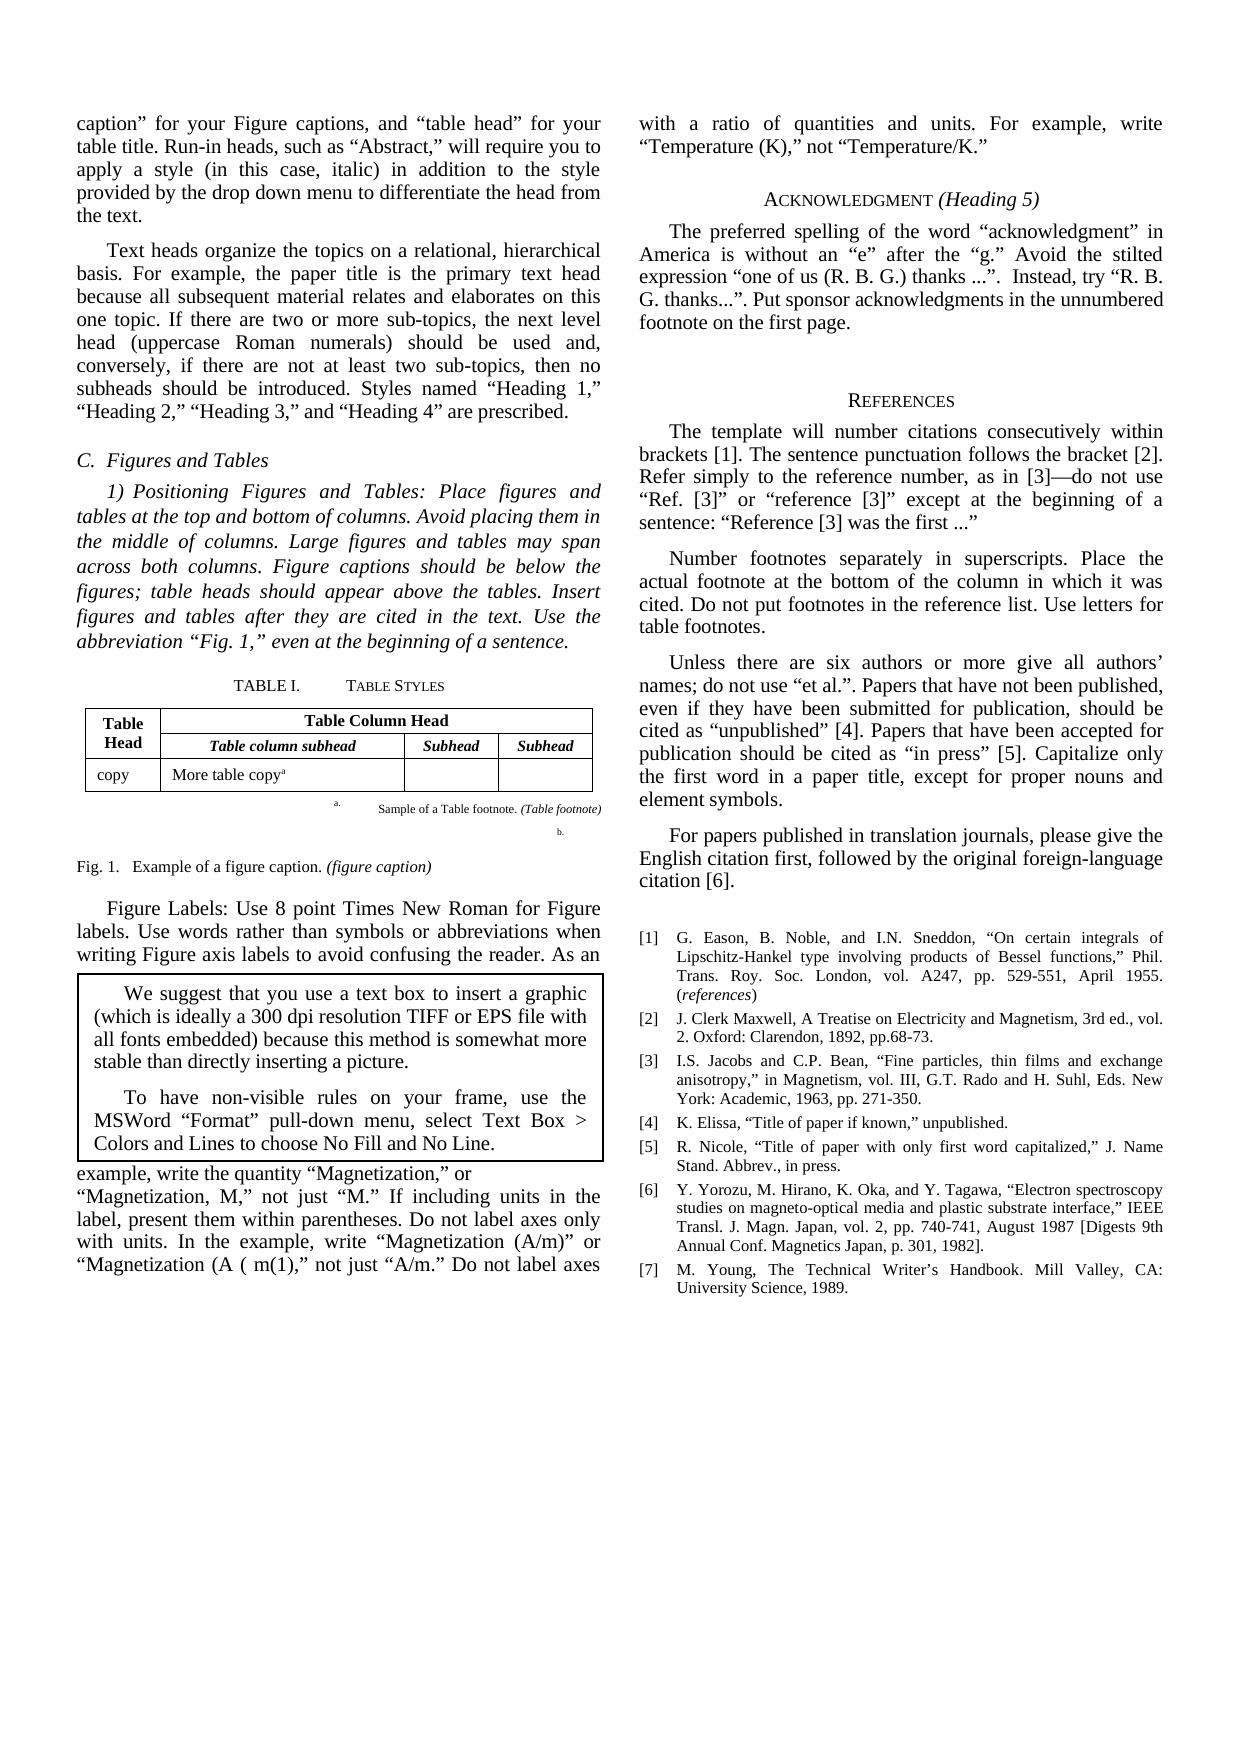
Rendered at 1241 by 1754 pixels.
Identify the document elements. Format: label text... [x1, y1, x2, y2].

text The preferred spelling of the word “acknowledgment” in America is without an “e” after the “g.” Avoid the stilted expression “one of us (R. B. G.) thanks ...”. Instead, try “R. B. G. thanks...”. Put sponsor acknowledgments in the unnumbered footnote on the first page. [639, 220, 1164, 334]
text Number footnotes separately in superscripts. Place the actual footnote at the bottom of the column in which it was cited. Do not put footnotes in the reference list. Use letters for table footnotes. [639, 547, 1164, 638]
table_header Table Column Head [161, 709, 592, 733]
subtitle References [639, 387, 1164, 412]
text The template will number citations consecutively within brackets [1]. The sentence punctuation follows the bracket [2]. Refer simply to the reference number, as in [3]—do not use “Ref. [3]” or “reference [3]” except at the beginning of a sentence: “Reference [3] was the first ...” [639, 420, 1164, 534]
table_header Table Head [86, 709, 160, 758]
subtitle Positioning Figures and Tables: Place figures and tables at the top and bottom of columns. Avoid placing them in the middle of columns. Large figures and tables may span across both columns. Figure captions should be below the figures; table heads should appear above the tables. Insert figures and tables after they are cited in the text. Use the abbreviation “Fig. 1,” even at the beginning of a sentence. [76, 478, 601, 653]
table_cell Subhead [499, 734, 592, 758]
subtitle Acknowledgment (Heading 5) [639, 187, 1164, 211]
list [79, 975, 602, 1160]
list I.S. Jacobs and C.P. Bean, “Fine particles, thin films and exchange anisotropy,” in Magnetism, vol. III, G.T. Rado and H. Suhl, Eds. New York: Academic, 1963, pp. 271-350. [639, 1052, 1164, 1108]
text caption” for your Figure captions, and “table head” for your table title. Run-in heads, such as “Abstract,” will require you to apply a style (in this case, italic) in addition to the style provided by the drop down menu to differentiate the head from the text. [76, 112, 601, 227]
text Unless there are six authors or more give all authors’ names; do not use “et al.”. Papers that have not been published, even if they have been submitted for publication, should be cited as “unpublished” [4]. Papers that have been accepted for publication should be cited as “in press” [5]. Capitalize only the first word in a paper title, except for proper nouns and element symbols. [639, 651, 1164, 811]
list Table Styles [76, 678, 601, 695]
list Example of a figure caption. (figure caption) [76, 857, 601, 876]
text Figure Labels: Use 8 point Times New Roman for Figure labels. Use words rather than symbols or abbreviations when writing Figure axis labels to avoid confusing the reader. As an example, write the quantity “Magnetization,” or “Magnetization, M,” not just “M.” If including units in the label, present them within parentheses. Do not label axes only with units. In the example, write “Magnetization (A/m)” or “Magnetization (A ( m(1),” not just “A/m.” Do not label axes [76, 897, 601, 1276]
table_cell copy [86, 759, 160, 791]
table_cell Subhead [405, 734, 498, 758]
list To have non-visible rules on your frame, use the MSWord “Format” pull-down menu, select Text Box > Colors and Lines to choose No Fill and No Line. [94, 1086, 587, 1153]
list K. Elissa, “Title of paper if known,” unpublished. [639, 1113, 1164, 1132]
table_cell Table column subhead [161, 734, 404, 758]
text Text heads organize the topics on a relational, hierarchical basis. For example, the paper title is the primary text head because all subsequent material relates and elaborates on this one topic. If there are two or more sub-topics, the next level head (uppercase Roman numerals) should be used and, conversely, if there are not at least two sub-topics, then no subheads should be introduced. Styles named “Heading 1,” “Heading 2,” “Heading 3,” and “Heading 4” are prescribed. [76, 239, 601, 423]
list R. Nicole, “Title of paper with only first word capitalized,” J. Name Stand. Abbrev., in press. [639, 1137, 1164, 1175]
table_cell [499, 759, 592, 791]
table_cell [405, 759, 498, 791]
text with a ratio of quantities and units. For example, write “Temperature (K),” not “Temperature/K.” [639, 112, 1164, 158]
list M. Young, The Technical Writer’s Handbook. Mill Valley, CA: University Science, 1989. [639, 1260, 1164, 1298]
text For papers published in translation journals, please give the English citation first, followed by the original foreign-language citation [6]. [639, 824, 1164, 892]
list G. Eason, B. Noble, and I.N. Sneddon, “On certain integrals of Lipschitz-Hankel type involving products of Bessel functions,” Phil. Trans. Roy. Soc. London, vol. A247, pp. 529-551, April 1955. (references) [639, 929, 1164, 1004]
list We suggest that you use a text box to insert a graphic (which is ideally a 300 dpi resolution TIFF or EPS file with all fonts embedded) because this method is somewhat more stable than directly inserting a picture. [94, 982, 587, 1073]
subtitle Figures and Tables [76, 448, 601, 472]
table_cell More table copya [161, 759, 404, 791]
list Sample of a Table footnote. (Table footnote) [114, 798, 601, 817]
list J. Clerk Maxwell, A Treatise on Electricity and Magnetism, 3rd ed., vol. 2. Oxford: Clarendon, 1892, pp.68-73. [639, 1009, 1164, 1047]
list Y. Yorozu, M. Hirano, K. Oka, and Y. Tagawa, “Electron spectroscopy studies on magneto-optical media and plastic substrate interface,” IEEE Transl. J. Magn. Japan, vol. 2, pp. 740-741, August 1987 [Digests 9th Annual Conf. Magnetics Japan, p. 301, 1982]. [639, 1180, 1164, 1255]
